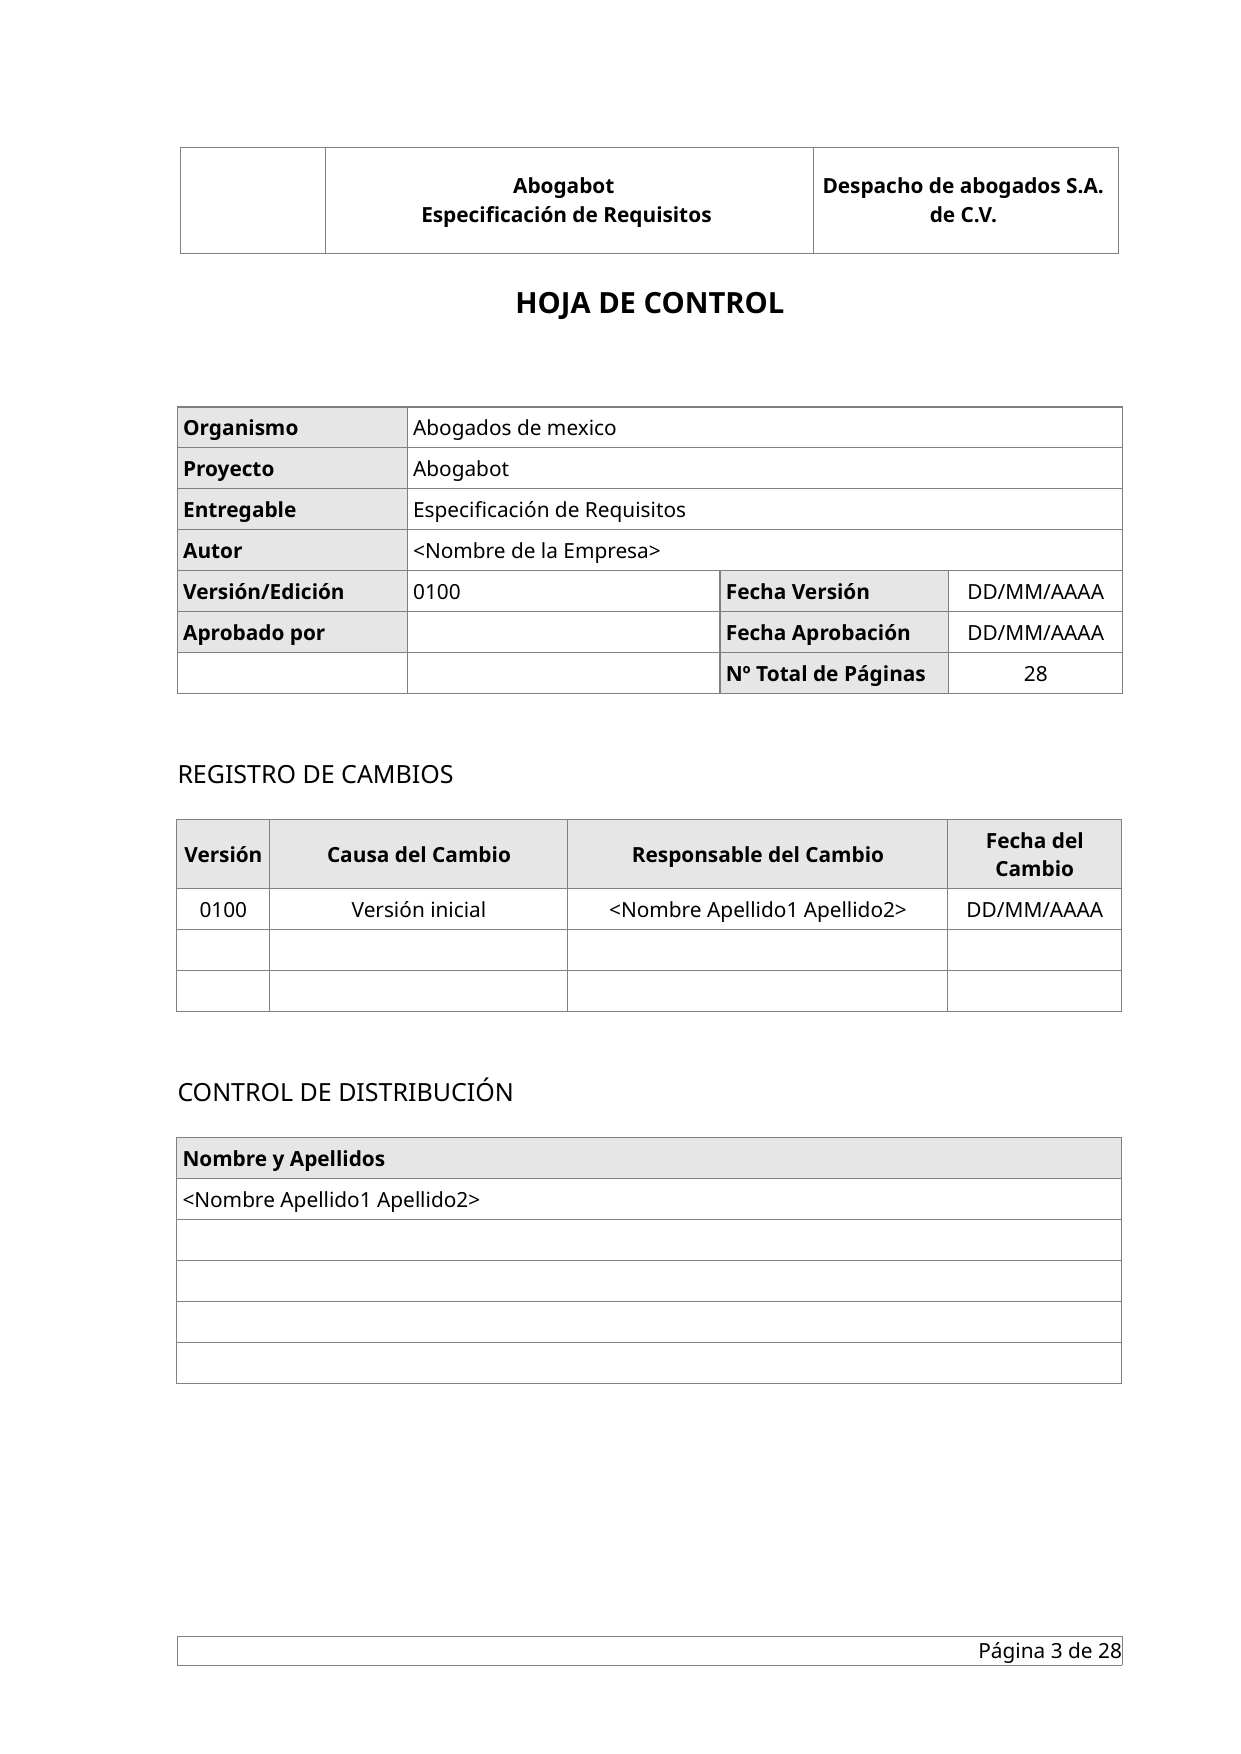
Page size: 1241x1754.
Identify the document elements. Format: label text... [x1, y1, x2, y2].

table_cell [270, 971, 567, 1011]
table_cell [948, 971, 1121, 1011]
table_cell [177, 1343, 1121, 1383]
table_cell 0100 [408, 571, 719, 611]
table_cell <Nombre de la Empresa> [408, 530, 1122, 570]
table_cell [177, 930, 269, 970]
table_cell 29 [949, 653, 1122, 693]
table_cell [177, 1302, 1121, 1342]
table_header Abogados de mexico [408, 408, 1122, 447]
text REGISTRO DE CAMBIOS [177, 756, 1122, 791]
table_cell Especificación de Requisitos [408, 489, 1122, 529]
table_cell [408, 653, 719, 693]
table_header Responsable del Cambio [568, 820, 947, 888]
table_cell DD/MM/AAAA [948, 889, 1121, 929]
table_cell [177, 1261, 1121, 1301]
table_cell [178, 653, 407, 693]
table_cell <Nombre Apellido1 Apellido2> [177, 1179, 1121, 1219]
table_header Nombre y Apellidos [177, 1138, 1121, 1178]
table_cell [568, 930, 947, 970]
table_cell Aprobado por [178, 612, 407, 652]
text CONTROL DE DISTRIBUCIÓN [177, 1075, 1122, 1109]
table_cell Proyecto [178, 448, 407, 488]
table_cell Versión/Edición [178, 571, 407, 611]
table_cell Nº Total de Páginas [721, 653, 948, 693]
table_cell DD/MM/AAAA [949, 571, 1122, 611]
table_cell [568, 971, 947, 1011]
table_cell [948, 930, 1121, 970]
table_header Fecha del Cambio [948, 820, 1121, 888]
table_cell [408, 612, 719, 652]
table_header Organismo [178, 408, 407, 447]
table_cell DD/MM/AAAA [949, 612, 1122, 652]
table_cell [177, 1220, 1121, 1260]
text HOJA DE CONTROL [177, 282, 1122, 322]
table_cell Autor [178, 530, 407, 570]
table_cell Entregable [178, 489, 407, 529]
table_cell Abogabot [408, 448, 1122, 488]
table_cell Fecha Versión [721, 571, 948, 611]
table_cell Versión inicial [270, 889, 567, 929]
table_cell <Nombre Apellido1 Apellido2> [568, 889, 947, 929]
table_cell 0100 [177, 889, 269, 929]
table_cell Fecha Aprobación [721, 612, 948, 652]
table_header Versión [177, 820, 269, 888]
table_header Causa del Cambio [270, 820, 567, 888]
table_cell [177, 971, 269, 1011]
table_cell [270, 930, 567, 970]
